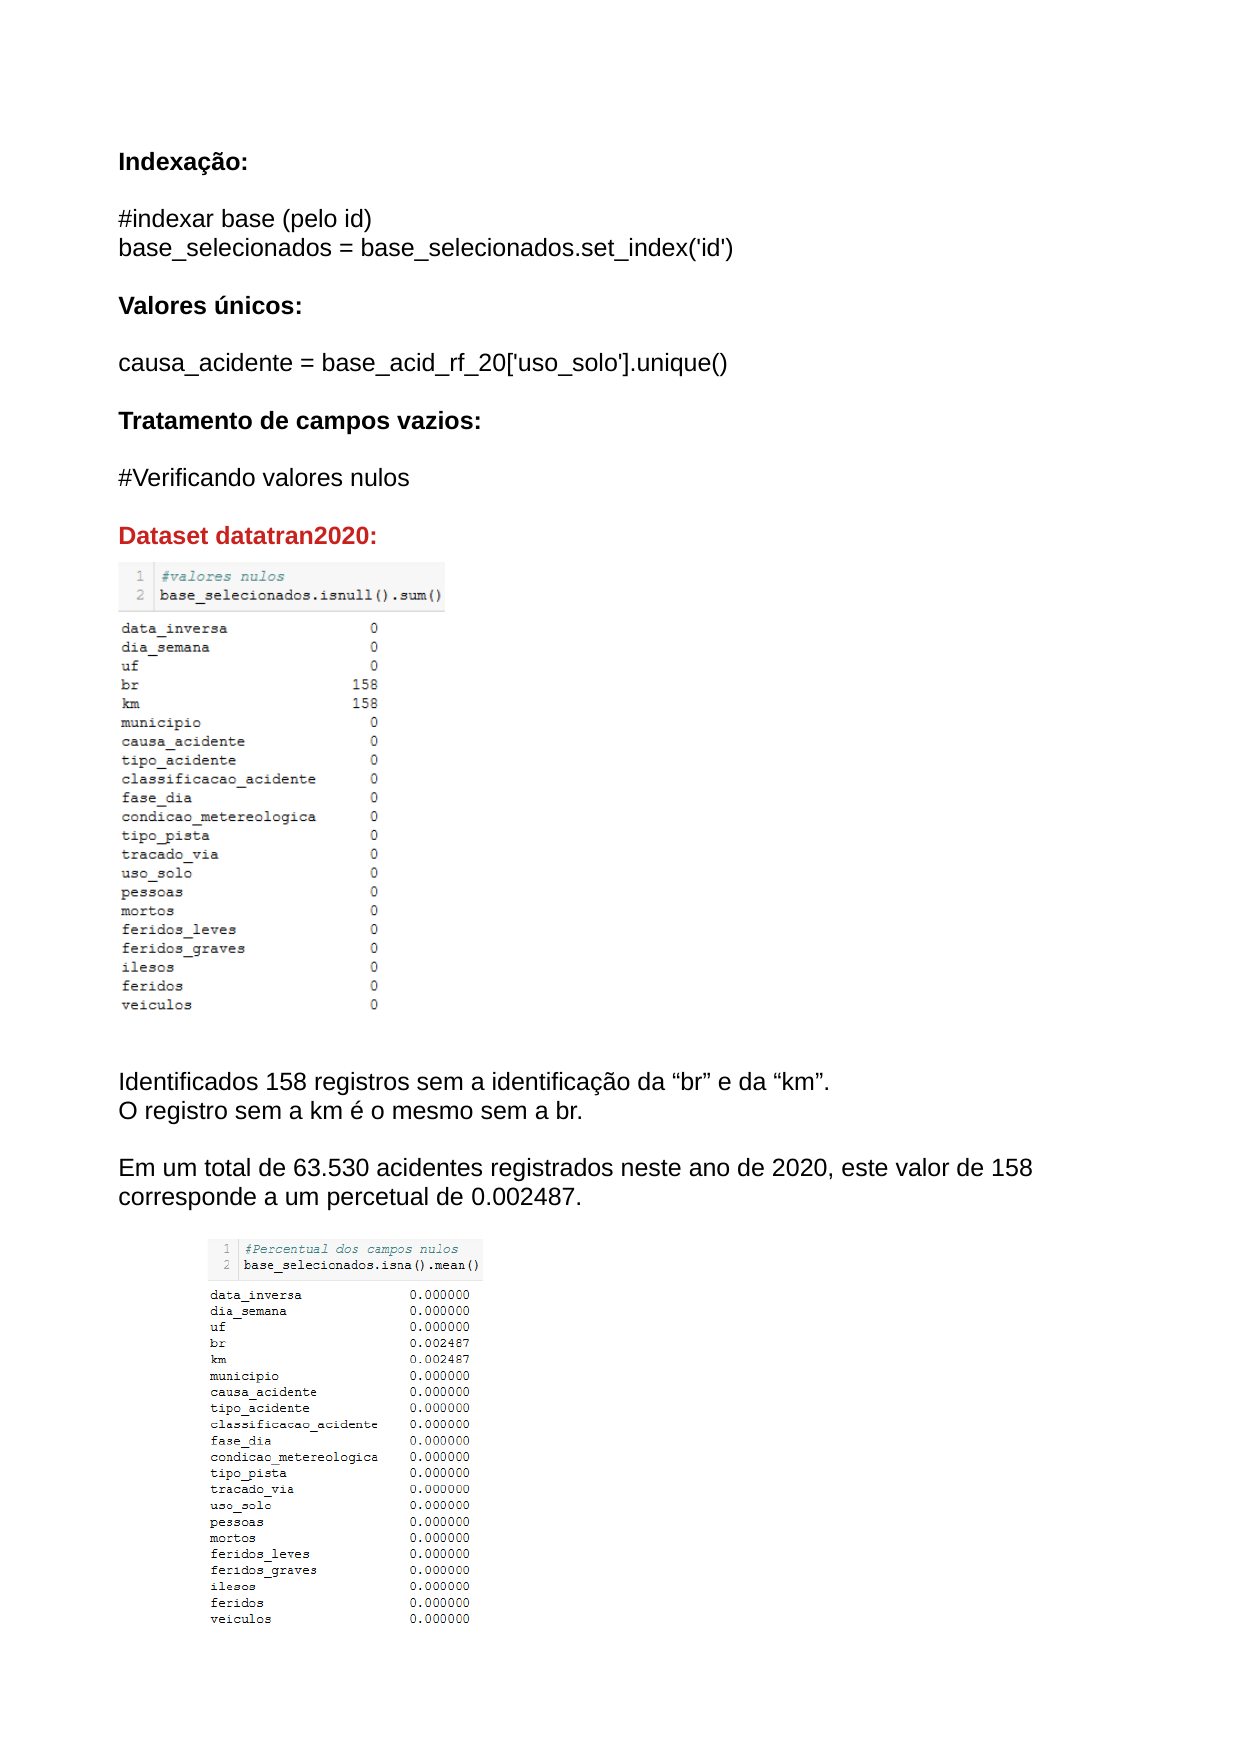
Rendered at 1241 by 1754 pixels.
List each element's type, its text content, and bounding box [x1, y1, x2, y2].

text Identificados 158 registros sem a identificação da “br” e da “km”. [118, 1067, 1122, 1096]
text causa_acidente = base_acid_rf_20['uso_solo'].unique() [118, 348, 1122, 377]
text #Verificando valores nulos [118, 463, 1122, 492]
text O registro sem a km é o mesmo sem a br. [118, 1096, 1122, 1124]
text base_selecionados = base_selecionados.set_index('id') [118, 233, 1122, 262]
picture [118, 562, 445, 1016]
text Dataset datatran2020: [118, 521, 1122, 549]
text Em um total de 63.530 acidentes registrados neste ano de 2020, este valor de 158 corresponde a um percetual de 0.002487. [118, 1153, 1122, 1211]
text Indexação: [118, 147, 1122, 176]
text Valores únicos: [118, 291, 1122, 319]
picture [207, 1239, 483, 1629]
text #indexar base (pelo id) [118, 204, 1122, 233]
text Tratamento de campos vazios: [118, 406, 1122, 434]
